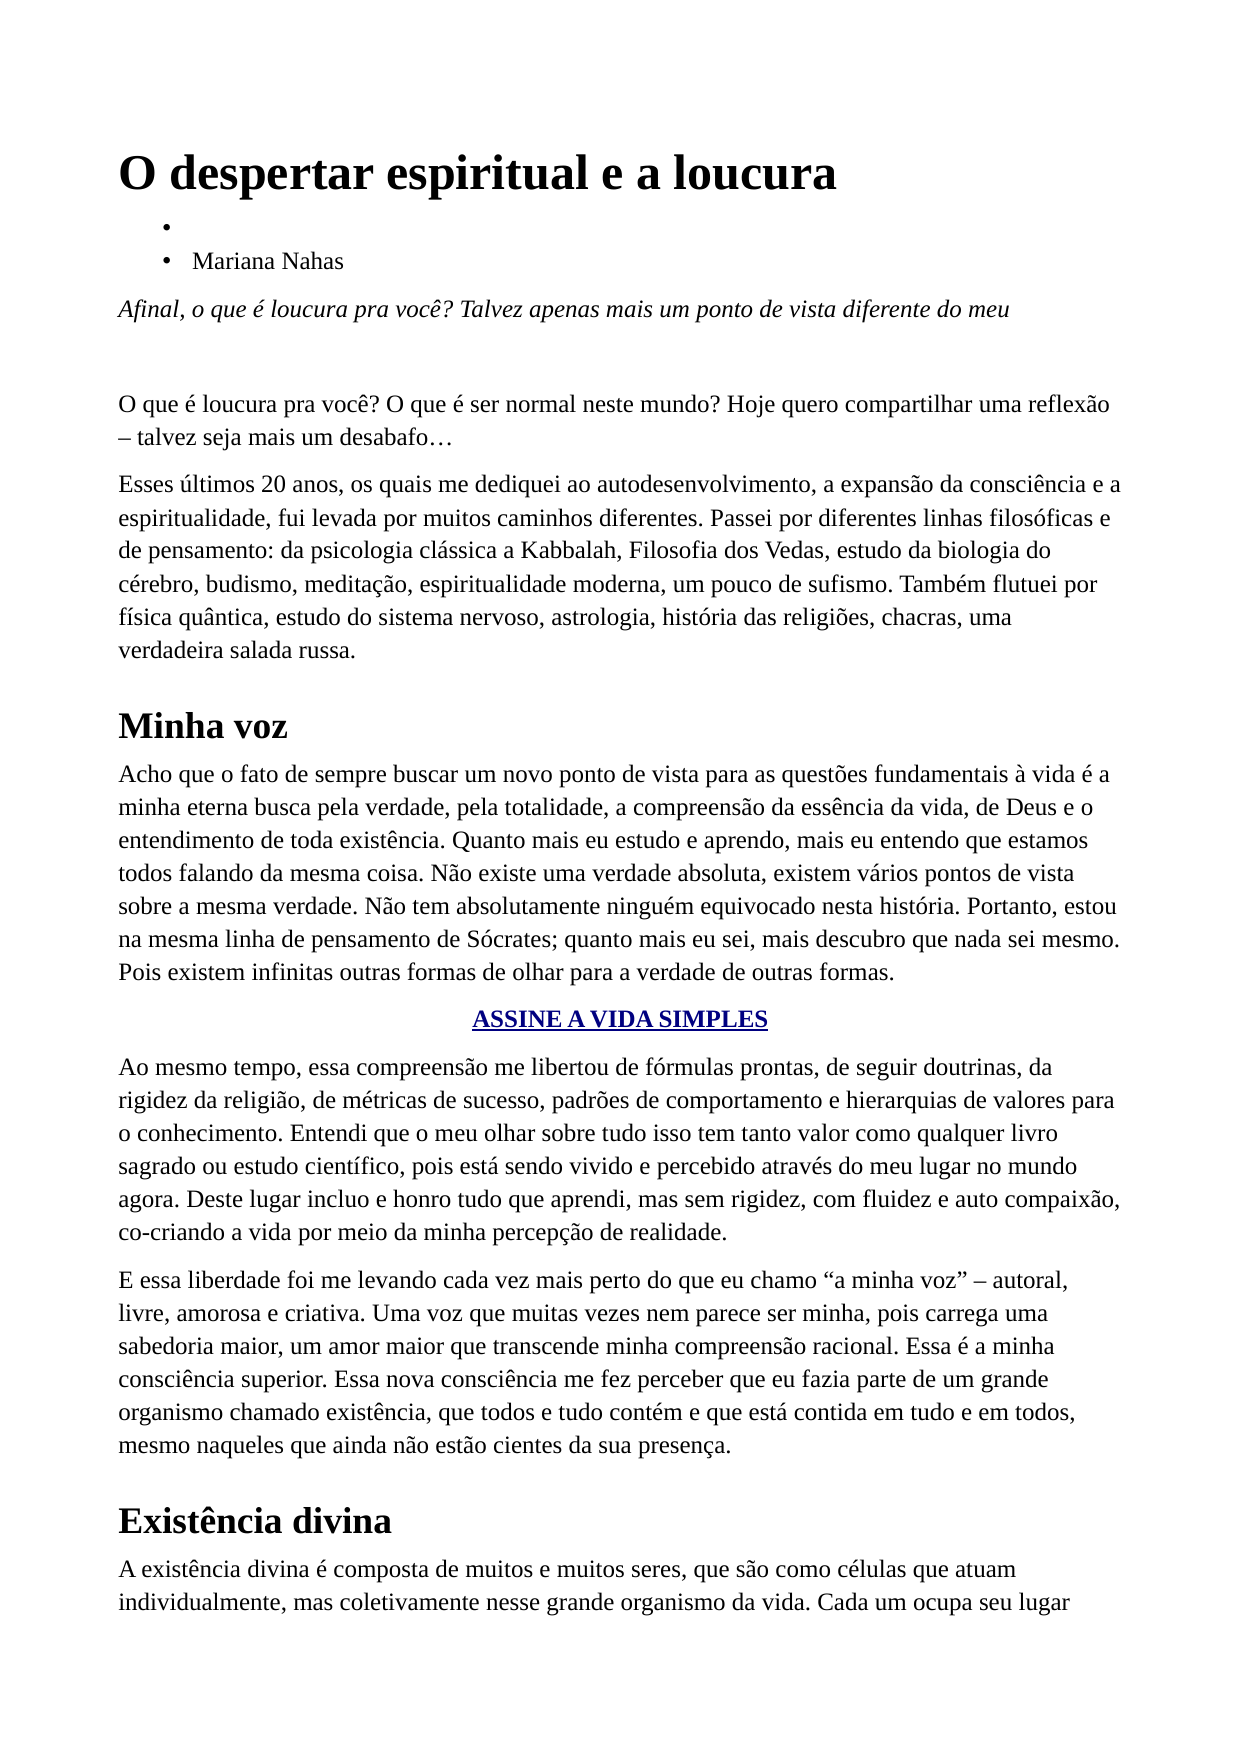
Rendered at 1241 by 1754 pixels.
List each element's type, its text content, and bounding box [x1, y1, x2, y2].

text E essa liberdade foi me levando cada vez mais perto do que eu chamo “a minha voz” – autoral, livre, amorosa e criativa. Uma voz que muitas vezes nem parece ser minha, pois carrega uma sabedoria maior, um amor maior que transcende minha compreensão racional. Essa é a minha consciência superior. Essa nova consciência me fez perceber que eu fazia parte de um grande organismo chamado existência, que todos e tudo contém e que está contida em tudo e em todos, mesmo naqueles que ainda não estão cientes da sua presença. [118, 1265, 1122, 1459]
text ASSINE A VIDA SIMPLES [118, 1004, 1122, 1033]
subtitle O despertar espiritual e a loucura [118, 143, 1122, 201]
subtitle Minha voz [118, 703, 1122, 746]
subtitle Existência divina [118, 1498, 1122, 1541]
text Acho que o fato de sempre buscar um novo ponto de vista para as questões fundamentais à vida é a minha eterna busca pela verdade, pela totalidade, a compreensão da essência da vida, de Deus e o entendimento de toda existência. Quanto mais eu estudo e aprendo, mais eu entendo que estamos todos falando da mesma coisa. Não existe uma verdade absoluta, existem vários pontos de vista sobre a mesma verdade. Não tem absolutamente ninguém equivocado nesta história. Portanto, estou na mesma linha de pensamento de Sócrates; quanto mais eu sei, mais descubro que nada sei mesmo. Pois existem infinitas outras formas de olhar para a verdade de outras formas. [118, 759, 1122, 986]
text Ao mesmo tempo, essa compreensão me libertou de fórmulas prontas, de seguir doutrinas, da rigidez da religião, de métricas de sucesso, padrões de comportamento e hierarquias de valores para o conhecimento. Entendi que o meu olhar sobre tudo isso tem tanto valor como qualquer livro sagrado ou estudo científico, pois está sendo vivido e percebido através do meu lugar no mundo agora. Deste lugar incluo e honro tudo que aprendi, mas sem rigidez, com fluidez e auto compaixão, co-criando a vida por meio da minha percepção de realidade. [118, 1052, 1122, 1246]
text A existência divina é composta de muitos e muitos seres, que são como células que atuam individualmente, mas coletivamente nesse grande organismo da vida. Cada um ocupa seu lugar [118, 1554, 1122, 1616]
text O que é loucura pra você? O que é ser normal neste mundo? Hoje quero compartilhar uma reflexão – talvez seja mais um desabafo… [118, 389, 1122, 451]
list Mariana Nahas [162, 246, 1122, 275]
text Esses últimos 20 anos, os quais me dediquei ao autodesenvolvimento, a expansão da consciência e a espiritualidade, fui levada por muitos caminhos diferentes. Passei por diferentes linhas filosóficas e de pensamento: da psicologia clássica a Kabbalah, Filosofia dos Vedas, estudo da biologia do cérebro, budismo, meditação, espiritualidade moderna, um pouco de sufismo. Também flutuei por física quântica, estudo do sistema nervoso, astrologia, história das religiões, chacras, uma verdadeira salada russa. [118, 469, 1122, 663]
text Afinal, o que é loucura pra você? Talvez apenas mais um ponto de vista diferente do meu [118, 294, 1122, 322]
